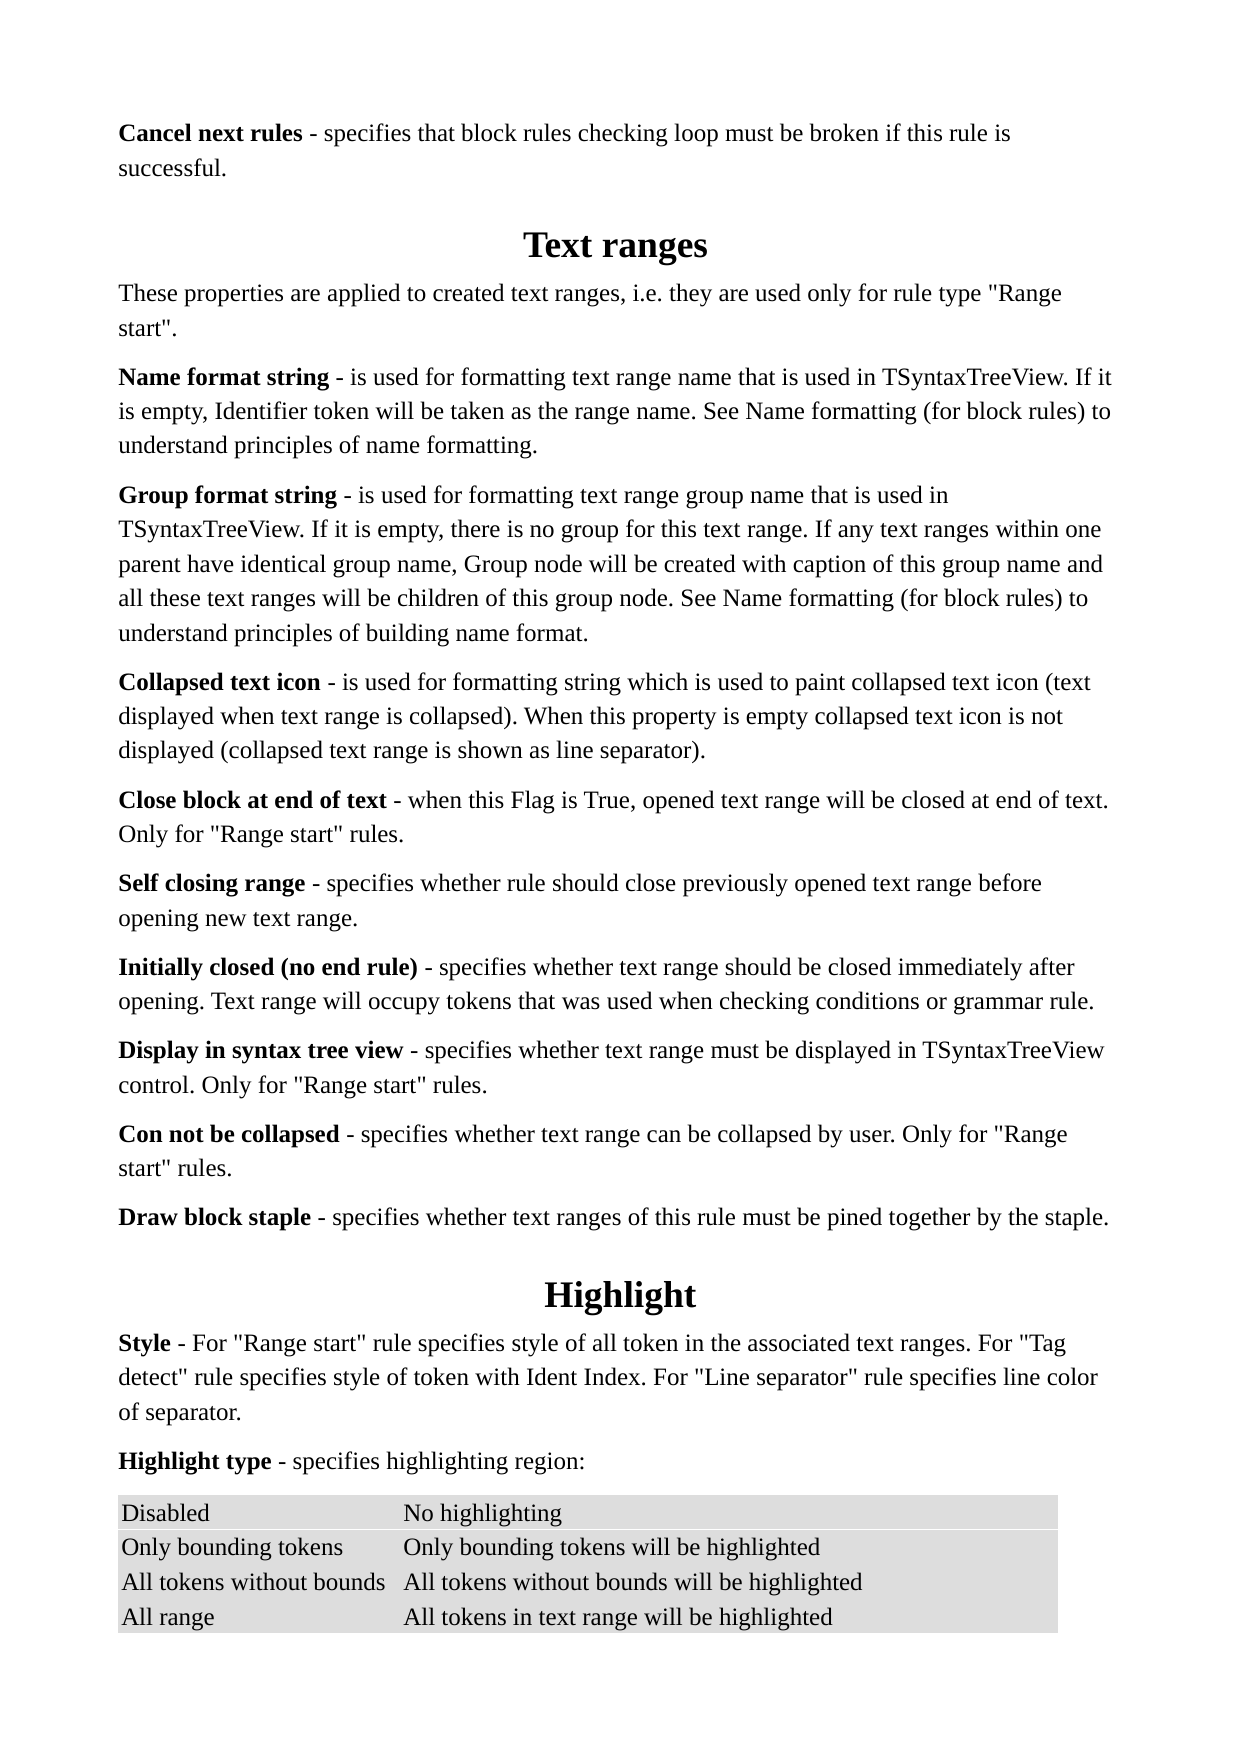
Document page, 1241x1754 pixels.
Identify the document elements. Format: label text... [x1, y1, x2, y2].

text Self closing range - specifies whether rule should close previously opened text range before opening new text range. [118, 868, 1122, 931]
text Con not be collapsed - specifies whether text range can be collapsed by user. Only for "Range start" rules. [118, 1119, 1122, 1182]
text Initially closed (no end rule) - specifies whether text range should be closed immediately after opening. Text range will occupy tokens that was used when checking conditions or grammar rule. [118, 952, 1122, 1015]
text Highlight type - specifies highlighting region: [118, 1446, 1122, 1475]
text Draw block staple - specifies whether text ranges of this rule must be pined together by the staple. [118, 1202, 1122, 1231]
text Display in syntax tree view - specifies whether text range must be displayed in TSyntaxTreeView control. Only for "Range start" rules. [118, 1035, 1122, 1098]
table_cell Only bounding tokens will be highlighted [400, 1530, 1058, 1564]
subtitle Text ranges [118, 222, 1122, 266]
text These properties are applied to created text ranges, i.e. they are used only for rule type "Range start". [118, 278, 1122, 341]
text Style - For "Range start" rule specifies style of all token in the associated text ranges. For "Tag detect" rule specifies style of token with Ident Index. For "Line separator" rule specifies line color of separator. [118, 1328, 1122, 1426]
table_cell All tokens without bounds [118, 1564, 400, 1599]
table_header No highlighting [400, 1495, 1058, 1529]
table_cell All tokens without bounds will be highlighted [400, 1564, 1058, 1599]
subtitle Highlight [118, 1272, 1122, 1315]
text Group format string - is used for formatting text range group name that is used in TSyntaxTreeView. If it is empty, there is no group for this text range. If any text ranges within one parent have identical group name, Group node will be created with caption of this group name and all these text ranges will be children of this group node. See Name formatting (for block rules) to understand principles of building name format. [118, 480, 1122, 646]
table_cell Only bounding tokens [118, 1530, 400, 1564]
text Cancel next rules - specifies that block rules checking loop must be broken if this rule is successful. [118, 118, 1122, 181]
text Close block at end of text - when this Flag is True, opened text range will be closed at end of text. Only for "Range start" rules. [118, 785, 1122, 848]
table_cell All range [118, 1599, 400, 1633]
table_header Disabled [118, 1495, 400, 1529]
table_cell All tokens in text range will be highlighted [400, 1599, 1058, 1633]
text Collapsed text icon - is used for formatting string which is used to paint collapsed text icon (text displayed when text range is collapsed). When this property is empty collapsed text icon is not displayed (collapsed text range is shown as line separator). [118, 667, 1122, 764]
text Name format string - is used for formatting text range name that is used in TSyntaxTreeView. If it is empty, Identifier token will be taken as the range name. See Name formatting (for block rules) to understand principles of name formatting. [118, 362, 1122, 459]
